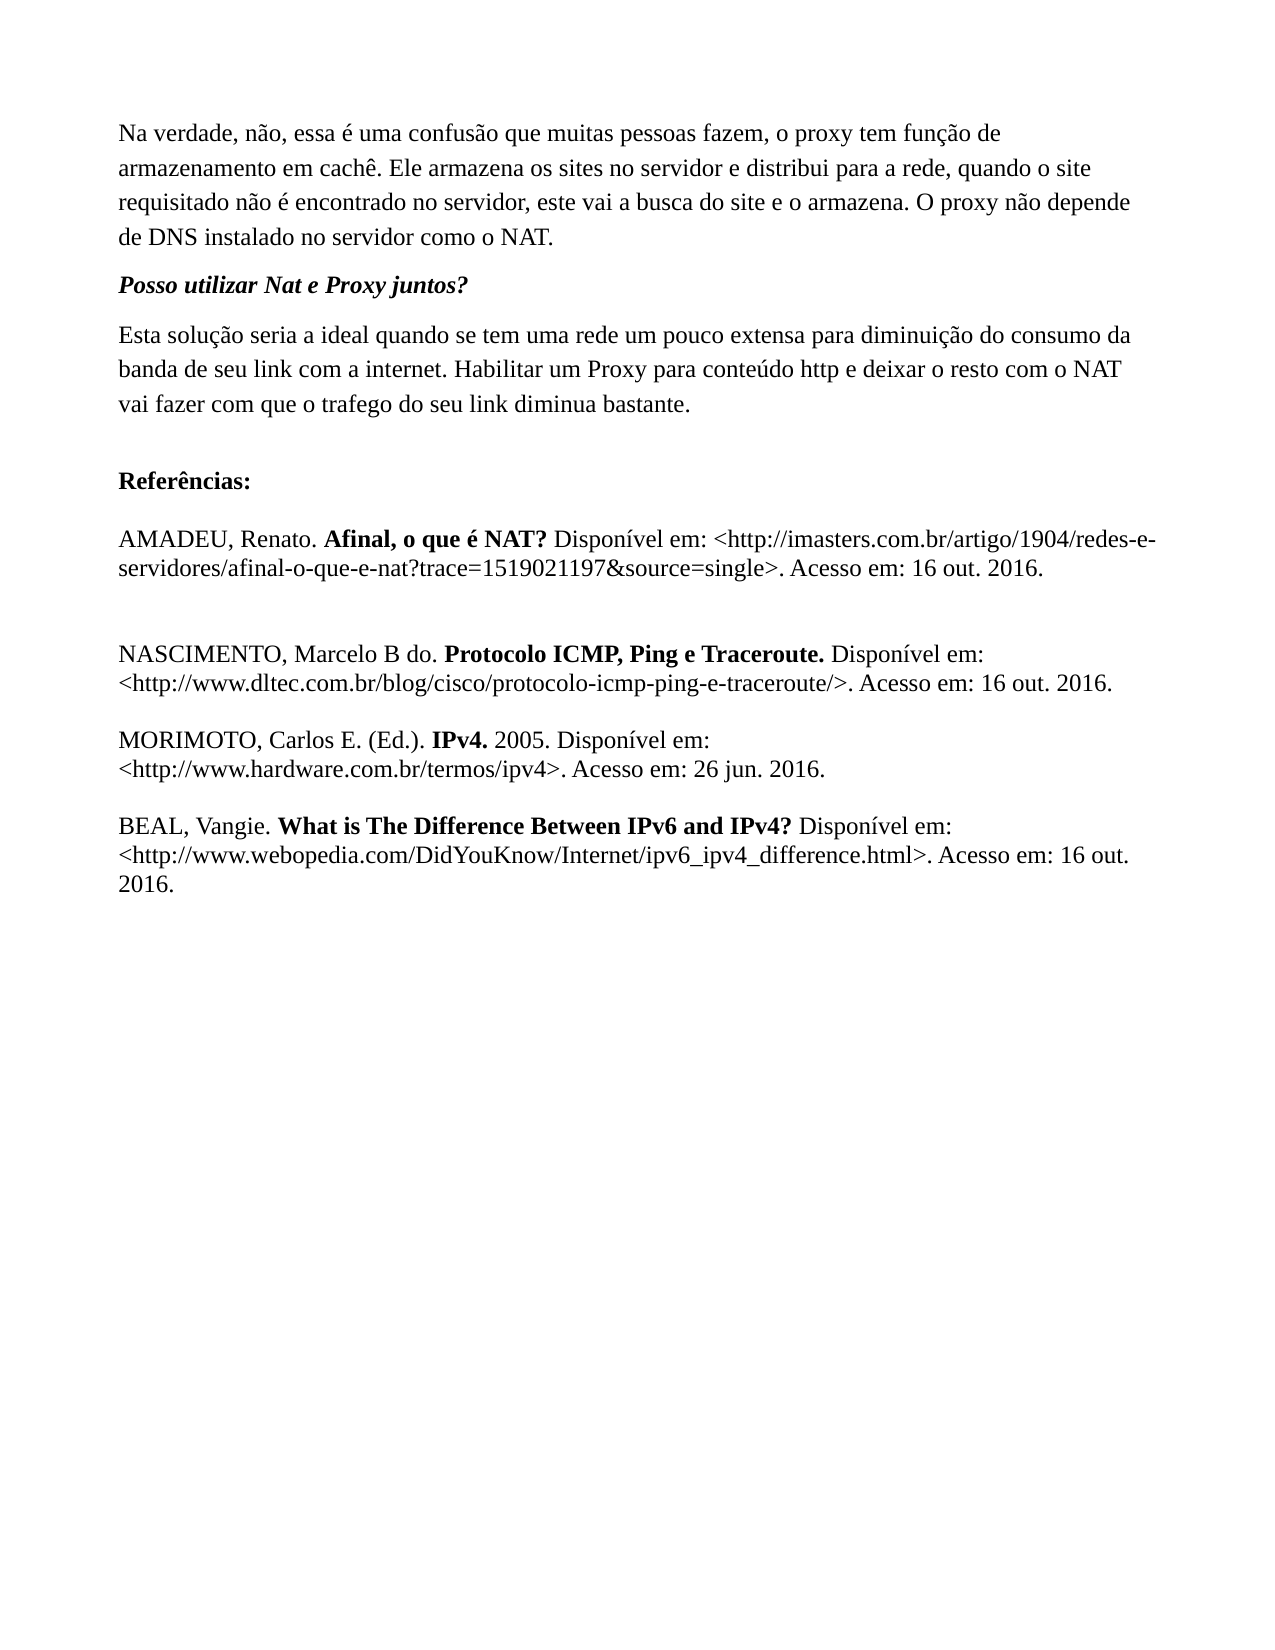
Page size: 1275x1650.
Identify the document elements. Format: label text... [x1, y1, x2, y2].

text Na verdade, não, essa é uma confusão que muitas pessoas fazem, o proxy tem função de armazenamento em cachê. Ele armazena os sites no servidor e distribui para a rede, quando o site requisitado não é encontrado no servidor, este vai a busca do site e o armazena. O proxy não depende de DNS instalado no servidor como o NAT. [118, 118, 1157, 250]
text MORIMOTO, Carlos E. (Ed.). IPv4. 2005. Disponível em: <http://www.hardware.com.br/termos/ipv4>. Acesso em: 26 jun. 2016. [118, 725, 1157, 783]
text AMADEU, Renato. Afinal, o que é NAT? Disponível em: <http://imasters.com.br/artigo/1904/redes-e-servidores/afinal-o-que-e-nat?trace=1519021197&source=single>. Acesso em: 16 out. 2016. [118, 524, 1157, 581]
text Esta solução seria a ideal quando se tem uma rede um pouco extensa para diminuição do consumo da banda de seu link com a internet. Habilitar um Proxy para conteúdo http e deixar o resto com o NAT vai fazer com que o trafego do seu link diminua bastante. [118, 320, 1157, 417]
text NASCIMENTO, Marcelo B do. Protocolo ICMP, Ping e Traceroute. Disponível em: <http://www.dltec.com.br/blog/cisco/protocolo-icmp-ping-e-traceroute/>. Acesso em: 16 out. 2016. [118, 639, 1157, 696]
text Referências: [118, 466, 1157, 495]
text Posso utilizar Nat e Proxy juntos? [118, 271, 1157, 299]
text BEAL, Vangie. What is The Difference Between IPv6 and IPv4? Disponível em: <http://www.webopedia.com/DidYouKnow/Internet/ipv6_ipv4_difference.html>. Acesso em: 16 out. 2016. [118, 811, 1157, 898]
